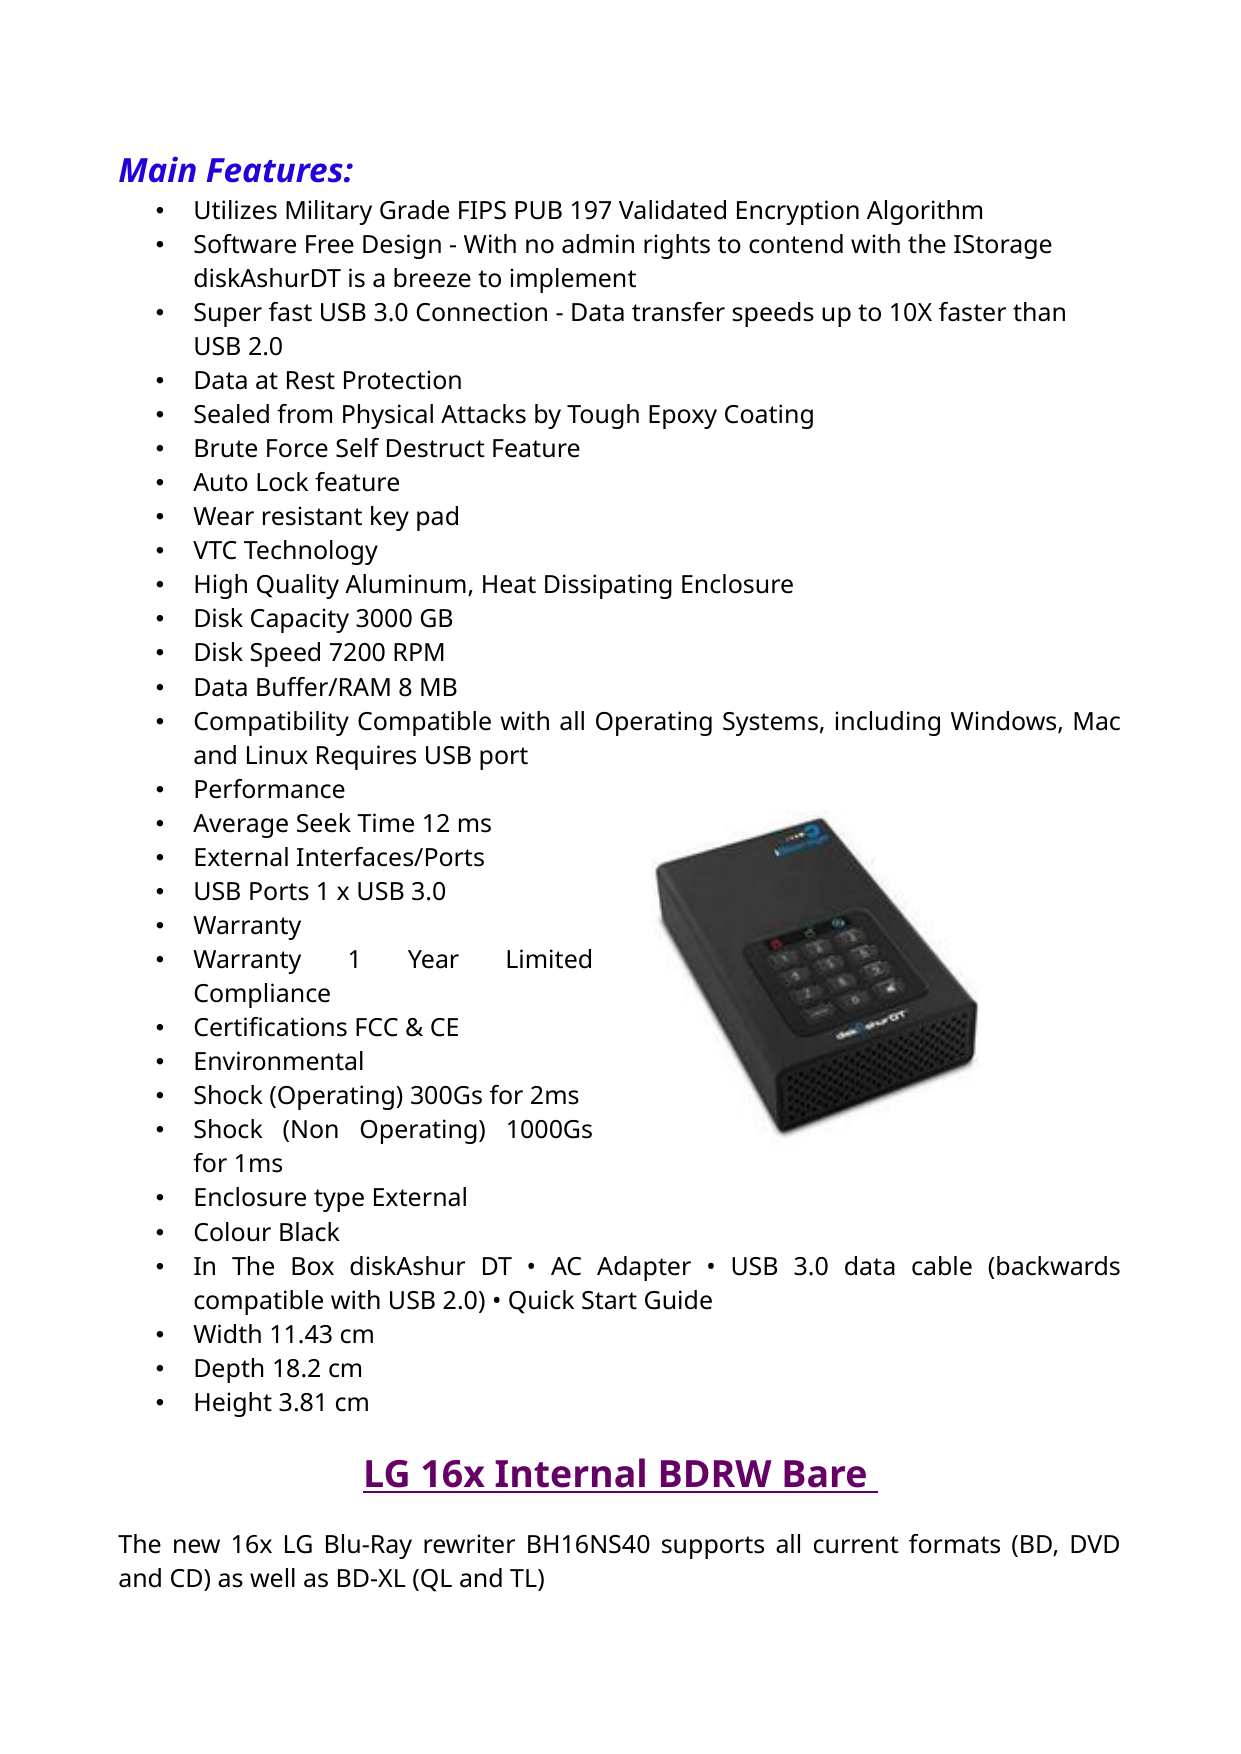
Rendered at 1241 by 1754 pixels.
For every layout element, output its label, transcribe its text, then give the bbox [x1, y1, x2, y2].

list Data at Rest Protection [156, 363, 1122, 397]
list [1039, 942, 1122, 1010]
list Disk Speed 7200 RPM [156, 635, 1122, 669]
list External Interfaces/Ports [156, 839, 593, 873]
list Wear resistant key pad [156, 499, 1122, 533]
list Warranty [156, 908, 593, 942]
subtitle LG 16x Internal BDRW Bare [118, 1447, 1122, 1498]
list [1039, 805, 1122, 839]
list Enclosure type External [156, 1180, 1122, 1214]
list Sealed from Physical Attacks by Tough Epoxy Coating [156, 397, 1122, 431]
list High Quality Aluminum, Heat Dissipating Enclosure [156, 567, 1122, 601]
list [1039, 839, 1122, 873]
list Average Seek Time 12 ms [156, 805, 593, 839]
list Super fast USB 3.0 Connection - Data transfer speeds up to 10X faster than USB 2.0 [156, 294, 1122, 363]
list Disk Capacity 3000 GB [156, 601, 1122, 635]
list Certifications FCC & CE [156, 1010, 593, 1044]
list USB Ports 1 x USB 3.0 [156, 873, 593, 908]
text The new 16x LG Blu-Ray rewriter BH16NS40 supports all current formats (BD, DVD and CD) as well as BD-XL (QL and TL) [118, 1527, 1122, 1595]
list In The Box diskAshur DT • AC Adapter • USB 3.0 data cable (backwards compatible with USB 2.0) • Quick Start Guide [156, 1248, 1122, 1316]
list Height 3.81 cm [156, 1384, 1122, 1418]
list [1039, 873, 1122, 908]
list Colour Black [156, 1214, 1122, 1248]
list Environmental [156, 1044, 593, 1078]
list Brute Force Self Destruct Feature [156, 431, 1122, 465]
list [1039, 1010, 1122, 1044]
subtitle Main Features: [118, 147, 1122, 192]
list Shock (Non Operating) 1000Gs for 1ms [156, 1112, 1122, 1180]
list Depth 18.2 cm [156, 1350, 1122, 1384]
list [1039, 1078, 1122, 1112]
list Warranty 1 Year Limited Compliance [156, 942, 593, 1010]
list [1039, 1044, 1122, 1078]
list Utilizes Military Grade FIPS PUB 197 Validated Encryption Algorithm [156, 192, 1122, 226]
list Shock (Operating) 300Gs for 2ms [156, 1078, 593, 1112]
list Software Free Design - With no admin rights to contend with the IStorage diskAshurDT is a breeze to implement [156, 226, 1122, 294]
picture [593, 793, 1039, 1160]
list [1039, 908, 1122, 942]
list Auto Lock feature [156, 465, 1122, 499]
list Data Buffer/RAM 8 MB [156, 669, 1122, 703]
list Performance [156, 771, 1122, 805]
list Width 11.43 cm [156, 1316, 1122, 1350]
list VTC Technology [156, 533, 1122, 567]
list Compatibility Compatible with all Operating Systems, including Windows, Mac and Linux Requires USB port [156, 703, 1122, 771]
